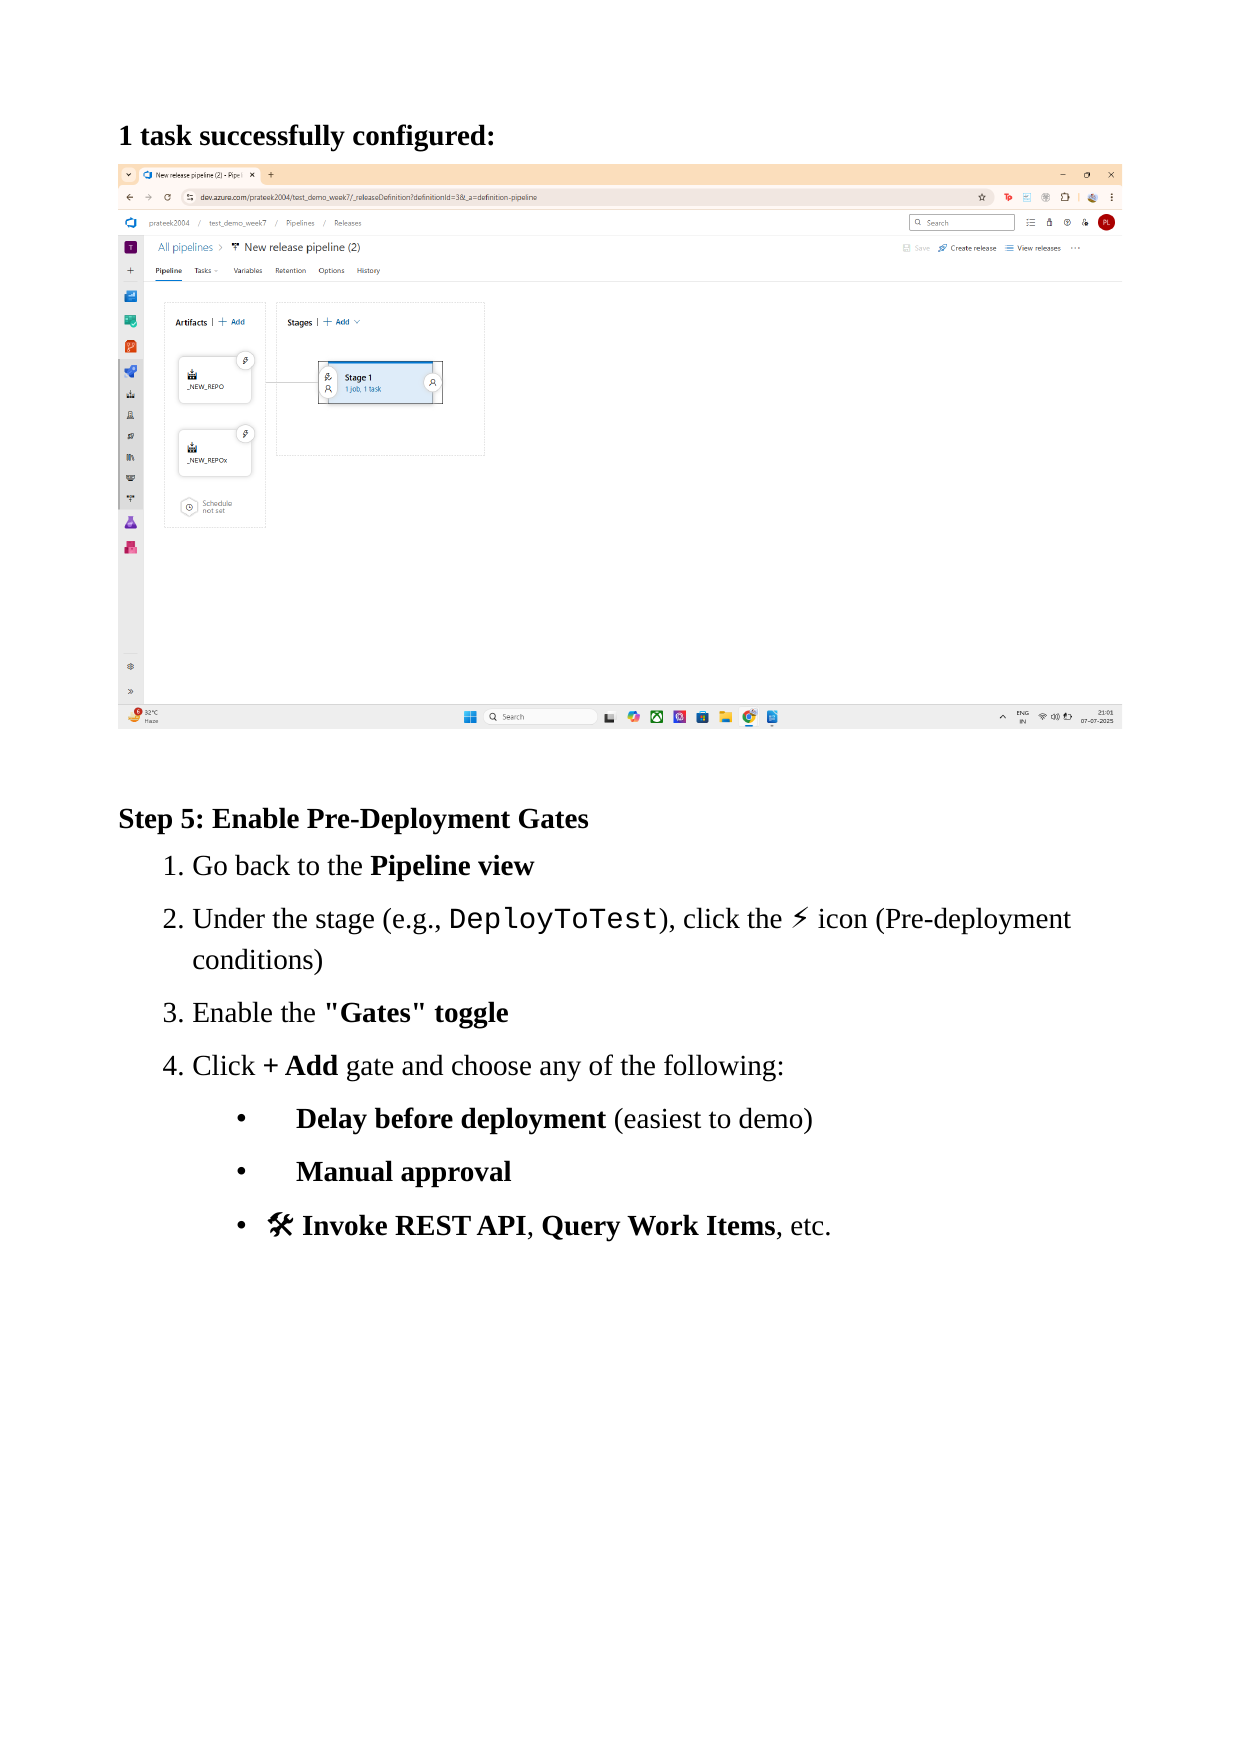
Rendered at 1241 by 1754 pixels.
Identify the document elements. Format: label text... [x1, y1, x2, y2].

list Go back to the Pipeline view [162, 848, 1122, 881]
subtitle Step 5: Enable Pre-Deployment Gates [118, 802, 1122, 835]
picture [118, 164, 1123, 729]
list 🛠️ Invoke REST API, Query Work Items, etc. [236, 1208, 1122, 1241]
list ✅ Delay before deployment (easiest to demo) [236, 1101, 1122, 1135]
subtitle 1 task successfully configured: [118, 118, 1122, 152]
list Under the stage (e.g., DeployToTest), click the ⚡ icon (Pre-deployment conditions) [162, 901, 1122, 975]
list ✅ Manual approval [236, 1154, 1122, 1188]
list Enable the "Gates" toggle [162, 995, 1122, 1028]
list Click + Add gate and choose any of the following: [162, 1048, 1122, 1082]
